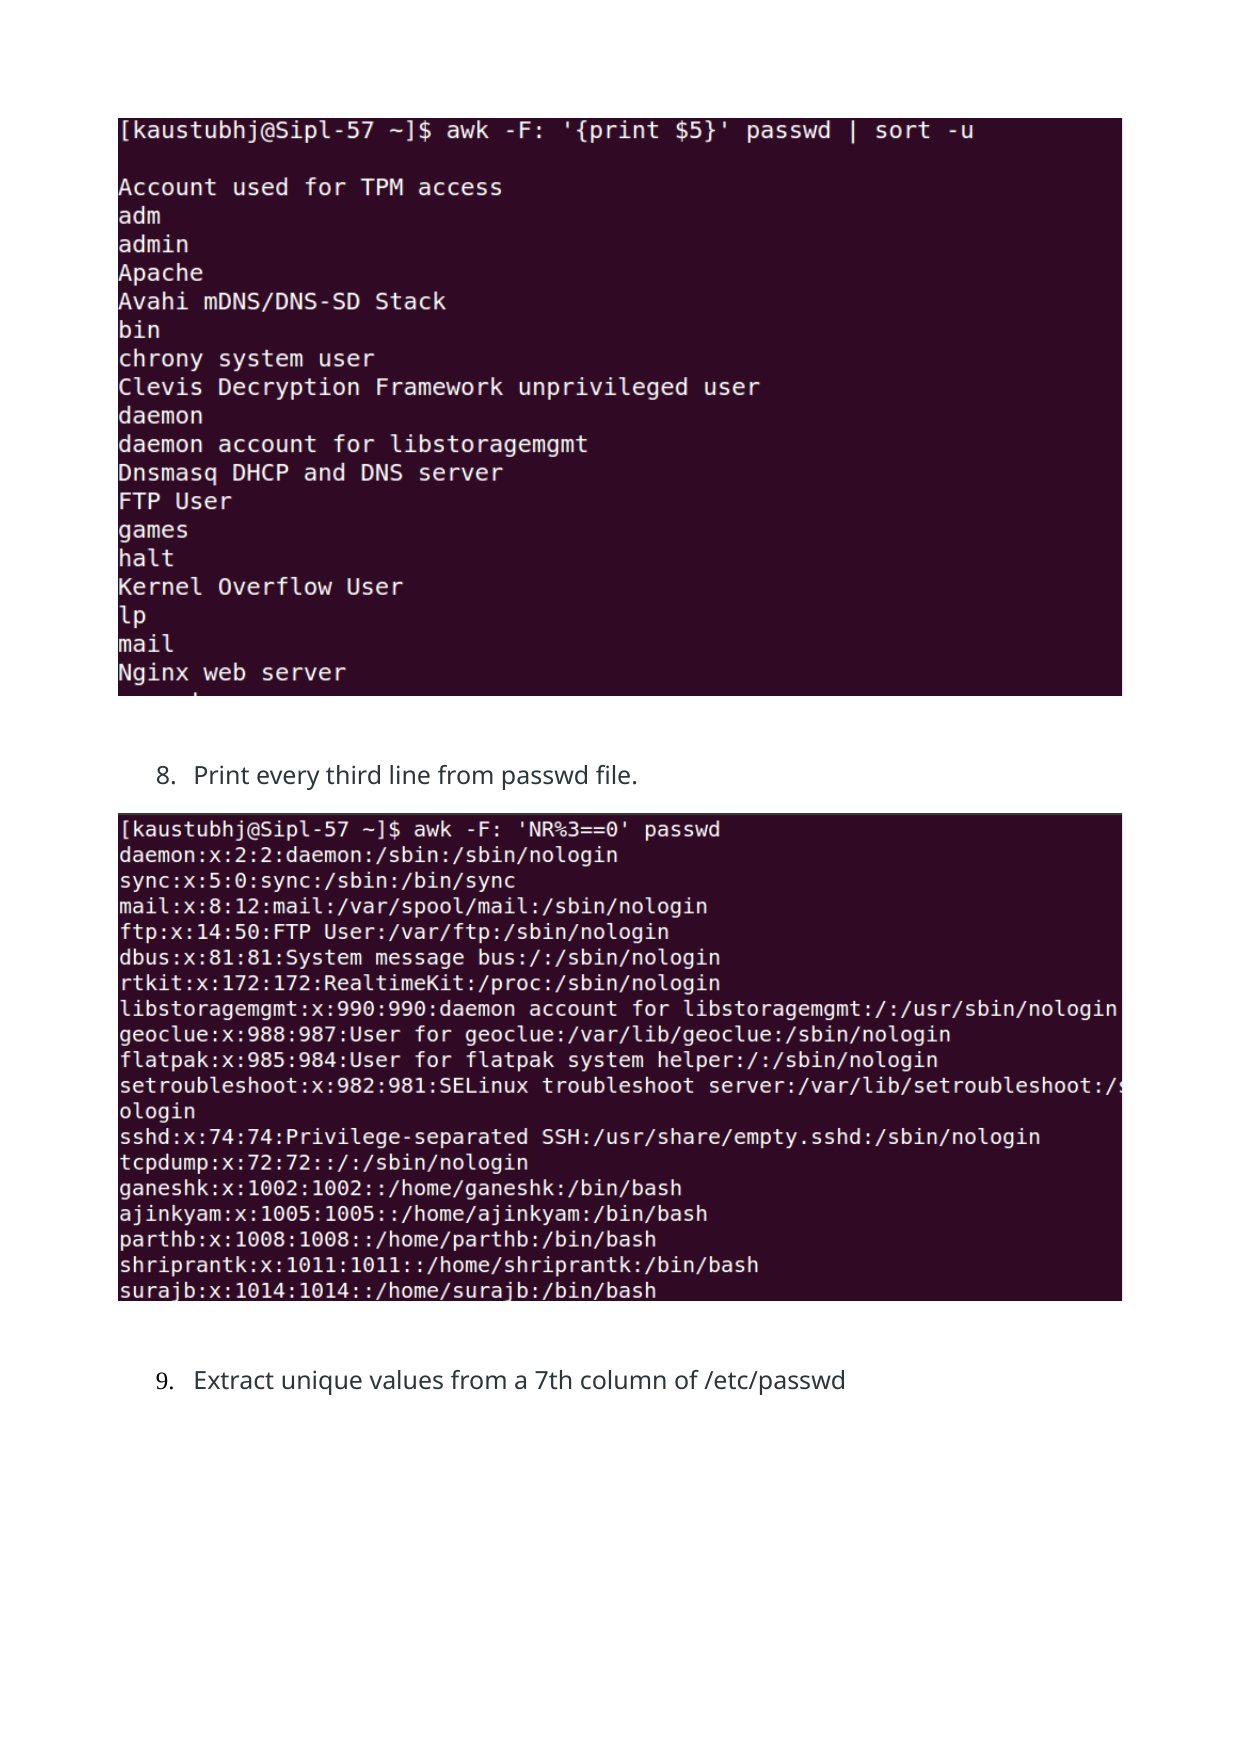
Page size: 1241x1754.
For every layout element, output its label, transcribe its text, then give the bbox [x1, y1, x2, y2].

list Print every third line from passwd file. [156, 758, 1122, 792]
list Extract unique values from a 7th column of /etc/passwd [156, 1362, 1122, 1396]
picture [118, 813, 1123, 1301]
picture [118, 118, 1123, 696]
